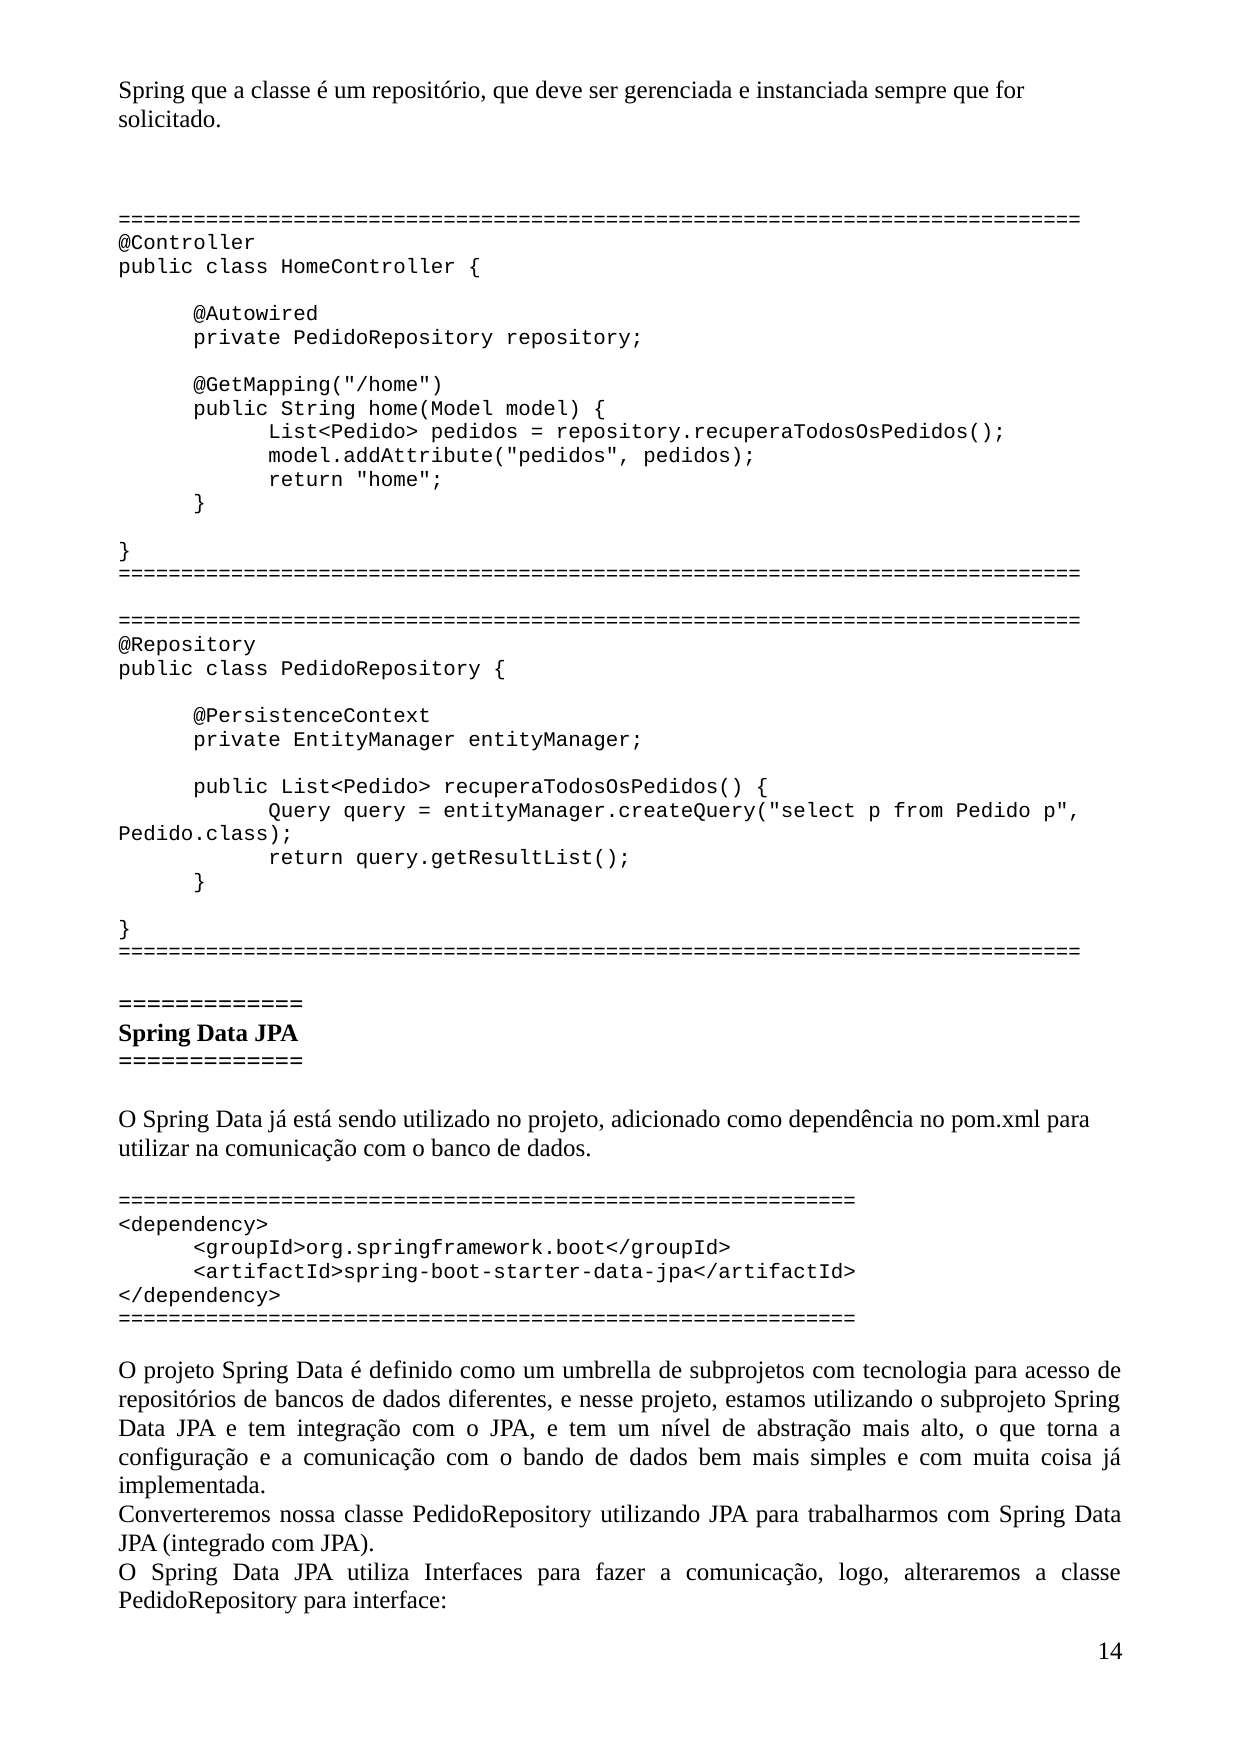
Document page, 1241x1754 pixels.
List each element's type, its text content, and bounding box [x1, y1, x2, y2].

text private EntityManager entityManager; [118, 729, 1122, 752]
text } [118, 492, 1122, 516]
text O Spring Data JPA utiliza Interfaces para fazer a comunicação, logo, alteraremos a classe PedidoRepository para interface: [118, 1557, 1122, 1614]
text public String home(Model model) { [118, 398, 1122, 421]
text } [118, 871, 1122, 894]
text ============================================================================= [118, 563, 1122, 587]
text Converteremos nossa classe PedidoRepository utilizando JPA para trabalharmos com Spring Data JPA (integrado com JPA). [118, 1499, 1122, 1557]
text List<Pedido> pedidos = repository.recuperaTodosOsPedidos(); [118, 421, 1122, 445]
text O projeto Spring Data é definido como um umbrella de subprojetos com tecnologia para acesso de repositórios de bancos de dados diferentes, e nesse projeto, estamos utilizando o subprojeto Spring Data JPA e tem integração com o JPA, e tem um nível de abstração mais alto, o que torna a configuração e a comunicação com o bando de dados bem mais simples e com muita coisa já implementada. [118, 1356, 1122, 1499]
text public class HomeController { [118, 256, 1122, 279]
text O Spring Data já está sendo utilizado no projeto, adicionado como dependência no pom.xml para utilizar na comunicação com o banco de dados. [118, 1104, 1122, 1161]
text =========================================================== [118, 1308, 1122, 1332]
text model.addAttribute("pedidos", pedidos); [118, 445, 1122, 469]
text @GetMapping("/home") [118, 374, 1122, 398]
text </dependency> [118, 1285, 1122, 1308]
text @PersistenceContext [118, 705, 1122, 729]
text =========================================================== [118, 1190, 1122, 1214]
text ============================================================================= @Controller [118, 208, 1122, 256]
text ============= [118, 989, 1122, 1018]
text @Repository [118, 634, 1122, 658]
text <groupId>org.springframework.boot</groupId> [118, 1237, 1122, 1261]
text ============================================================================= [118, 611, 1122, 634]
text public List<Pedido> recuperaTodosOsPedidos() { [118, 776, 1122, 800]
text ============================================================================= [118, 942, 1122, 965]
text <artifactId>spring-boot-starter-data-jpa</artifactId> [118, 1261, 1122, 1285]
text public class PedidoRepository { [118, 658, 1122, 681]
text ============= [118, 1046, 1122, 1075]
text } [118, 918, 1122, 942]
text <dependency> [118, 1214, 1122, 1237]
text Spring Data JPA [118, 1018, 1122, 1046]
text private PedidoRepository repository; [118, 327, 1122, 350]
text @Autowired [118, 303, 1122, 327]
text Query query = entityManager.createQuery("select p from Pedido p", Pedido.class); [118, 800, 1122, 847]
text Spring que a classe é um repositório, que deve ser gerenciada e instanciada sempre que for solicitado. [118, 75, 1122, 132]
text return "home"; [118, 469, 1122, 492]
text return query.getResultList(); [118, 847, 1122, 871]
text } [118, 539, 1122, 563]
